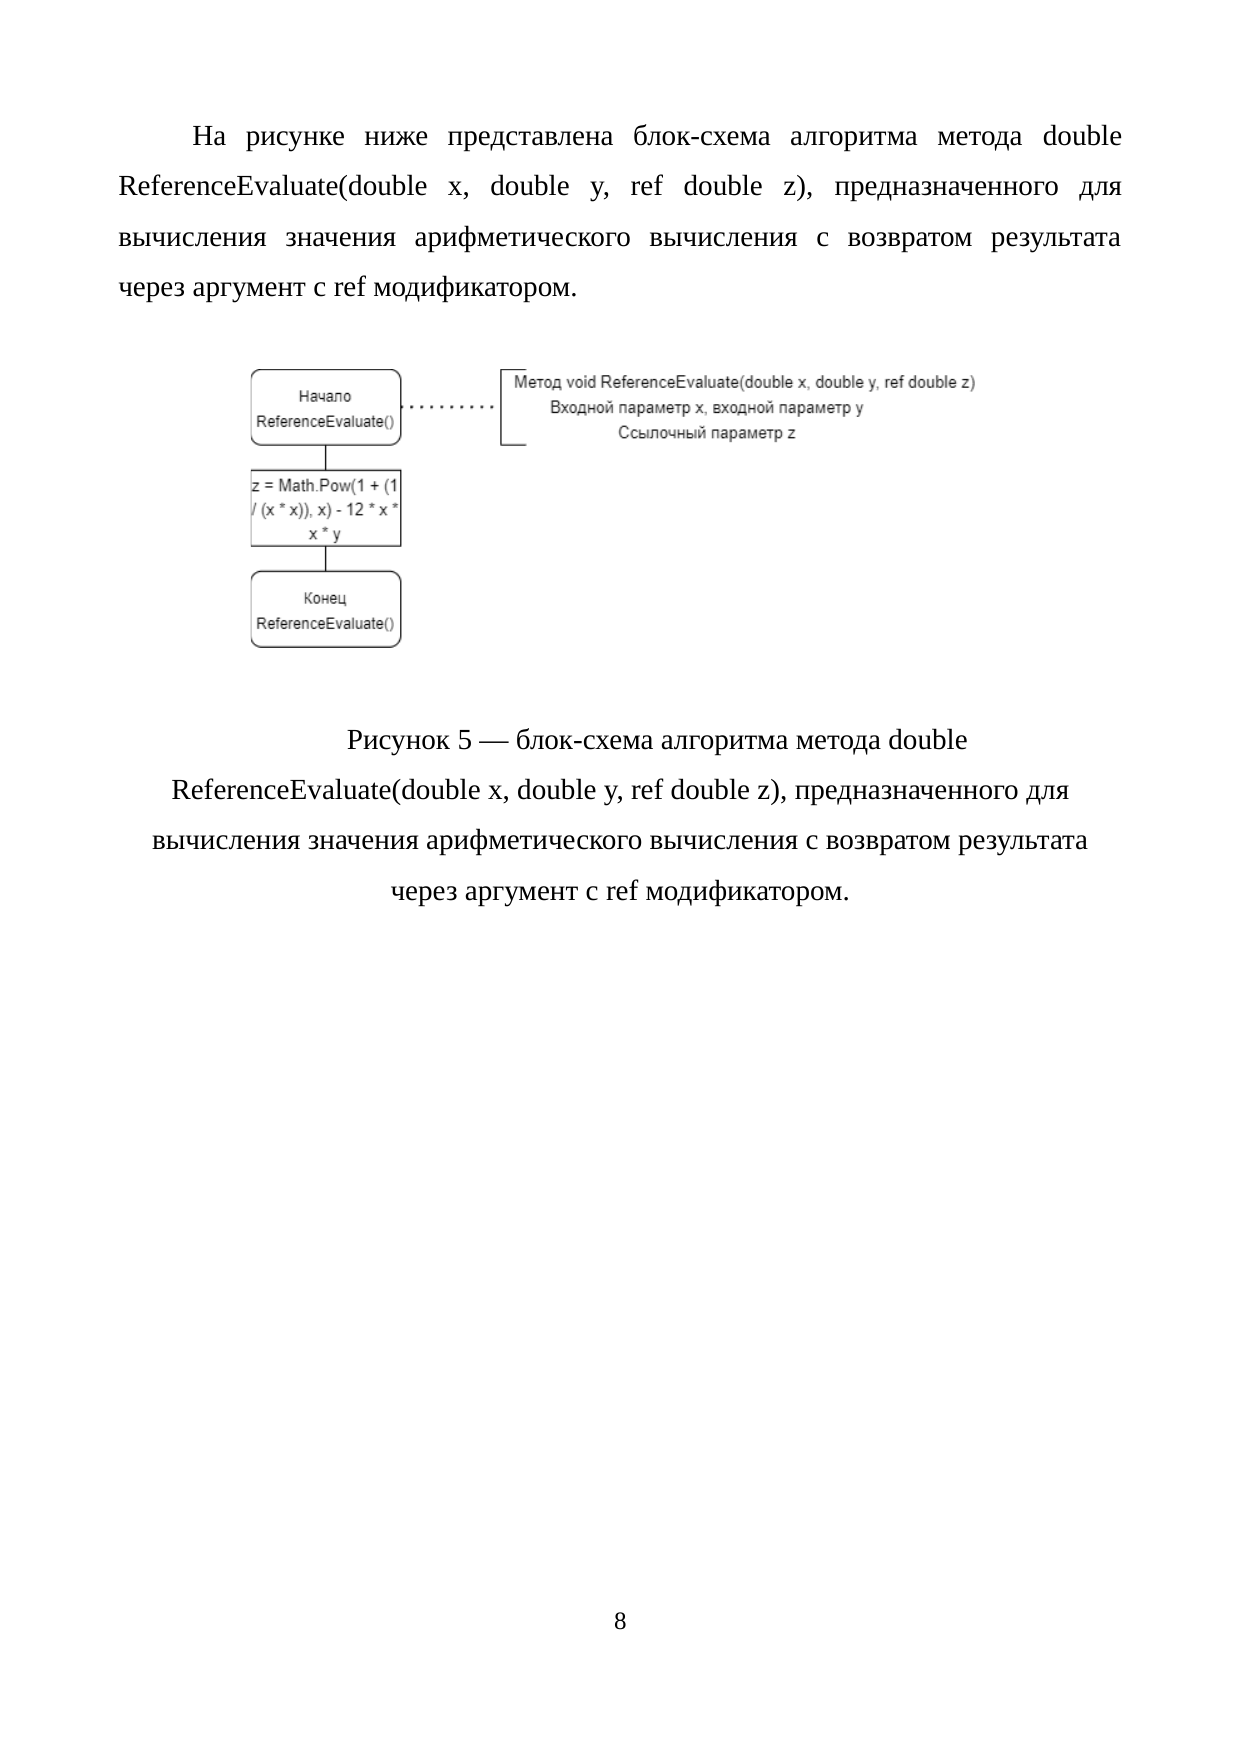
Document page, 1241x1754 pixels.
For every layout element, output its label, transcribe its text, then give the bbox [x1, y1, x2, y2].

text Рисунок 5 — блок-схема алгоритма метода double ReferenceEvaluate(double x, double y, ref double z), предназначенного для вычисления значения арифметического вычисления с возвратом результата через аргумент с ref модификатором. [118, 722, 1122, 906]
picture [250, 369, 990, 648]
text На рисунке ниже представлена блок-схема алгоритма метода double ReferenceEvaluate(double x, double y, ref double z), предназначенного для вычисления значения арифметического вычисления с возвратом результата через аргумент с ref модификатором. [118, 118, 1122, 303]
